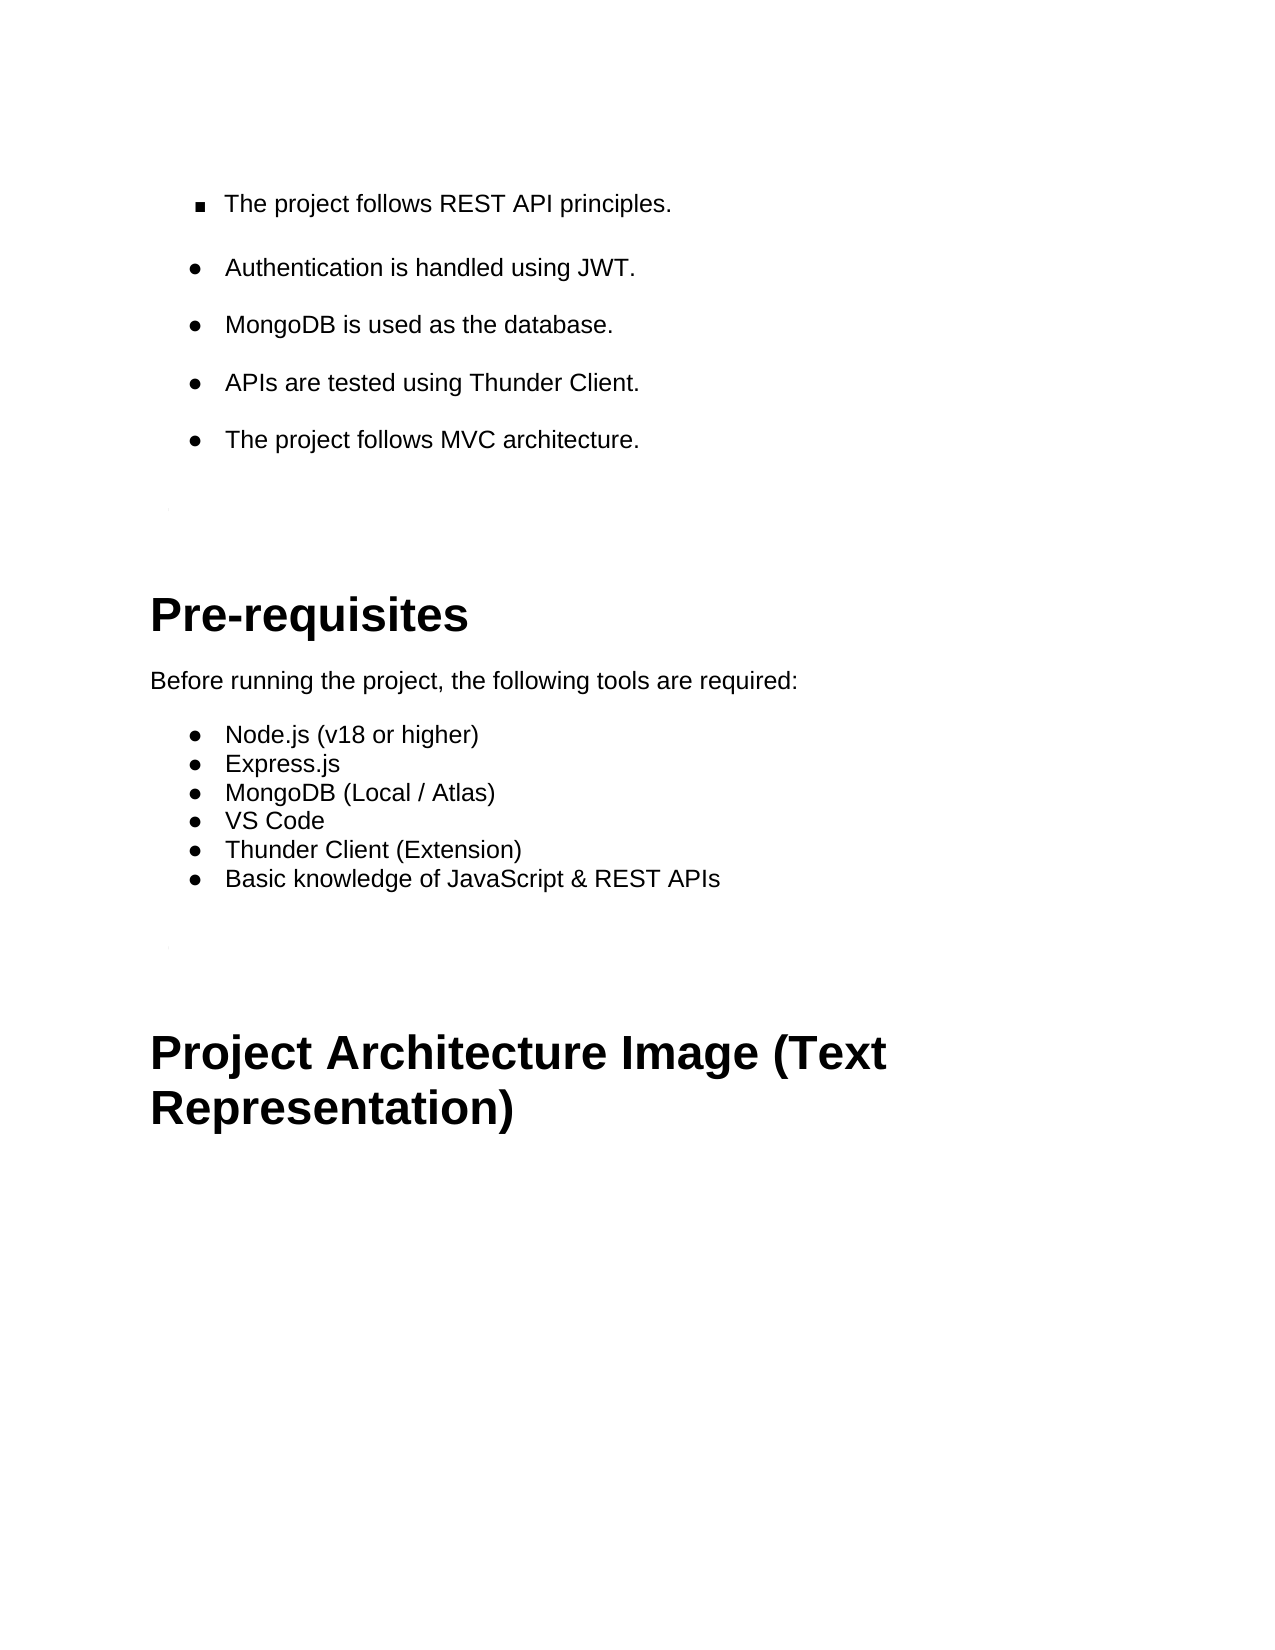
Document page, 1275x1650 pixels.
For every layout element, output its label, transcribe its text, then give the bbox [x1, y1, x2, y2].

list Express.js [187, 749, 1125, 778]
list Basic knowledge of JavaScript & REST APIs [187, 864, 1125, 921]
subtitle Project Architecture Image (Text Representation) [150, 1024, 1125, 1135]
list VS Code [187, 806, 1125, 835]
list The project follows MVC architecture. [187, 426, 1125, 483]
list Node.js (v18 or higher) [187, 720, 1125, 749]
list MongoDB is used as the database. [187, 311, 1125, 368]
list APIs are tested using Thunder Client. [187, 368, 1125, 426]
text Before running the project, the following tools are required: [150, 666, 1125, 695]
list Thunder Client (Extension) [187, 835, 1125, 864]
list MongoDB (Local / Atlas) [187, 778, 1125, 806]
text . The project follows REST API principles. [150, 150, 1125, 253]
subtitle Pre-requisites [150, 586, 1125, 641]
list Authentication is handled using JWT. [187, 253, 1125, 311]
